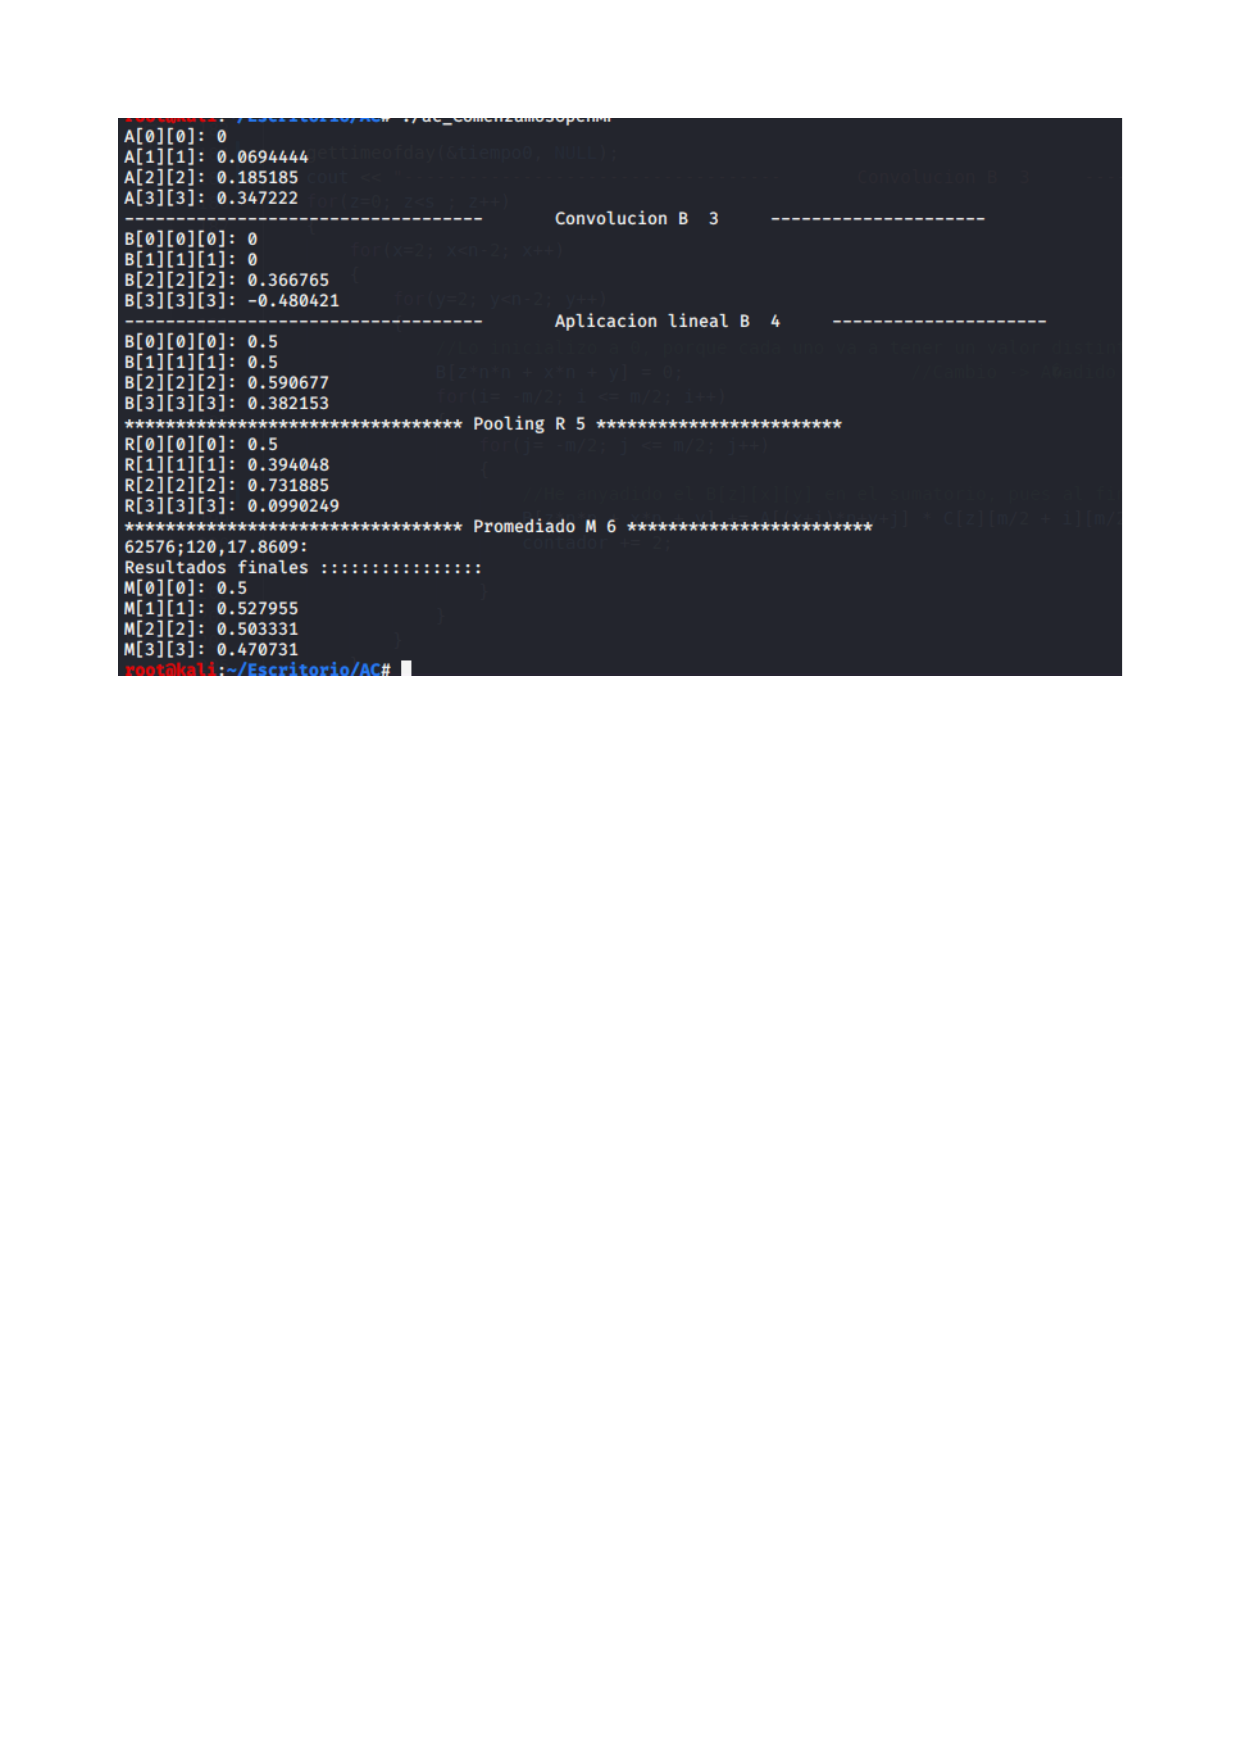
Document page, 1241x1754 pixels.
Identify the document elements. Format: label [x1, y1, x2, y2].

picture [118, 118, 1123, 676]
